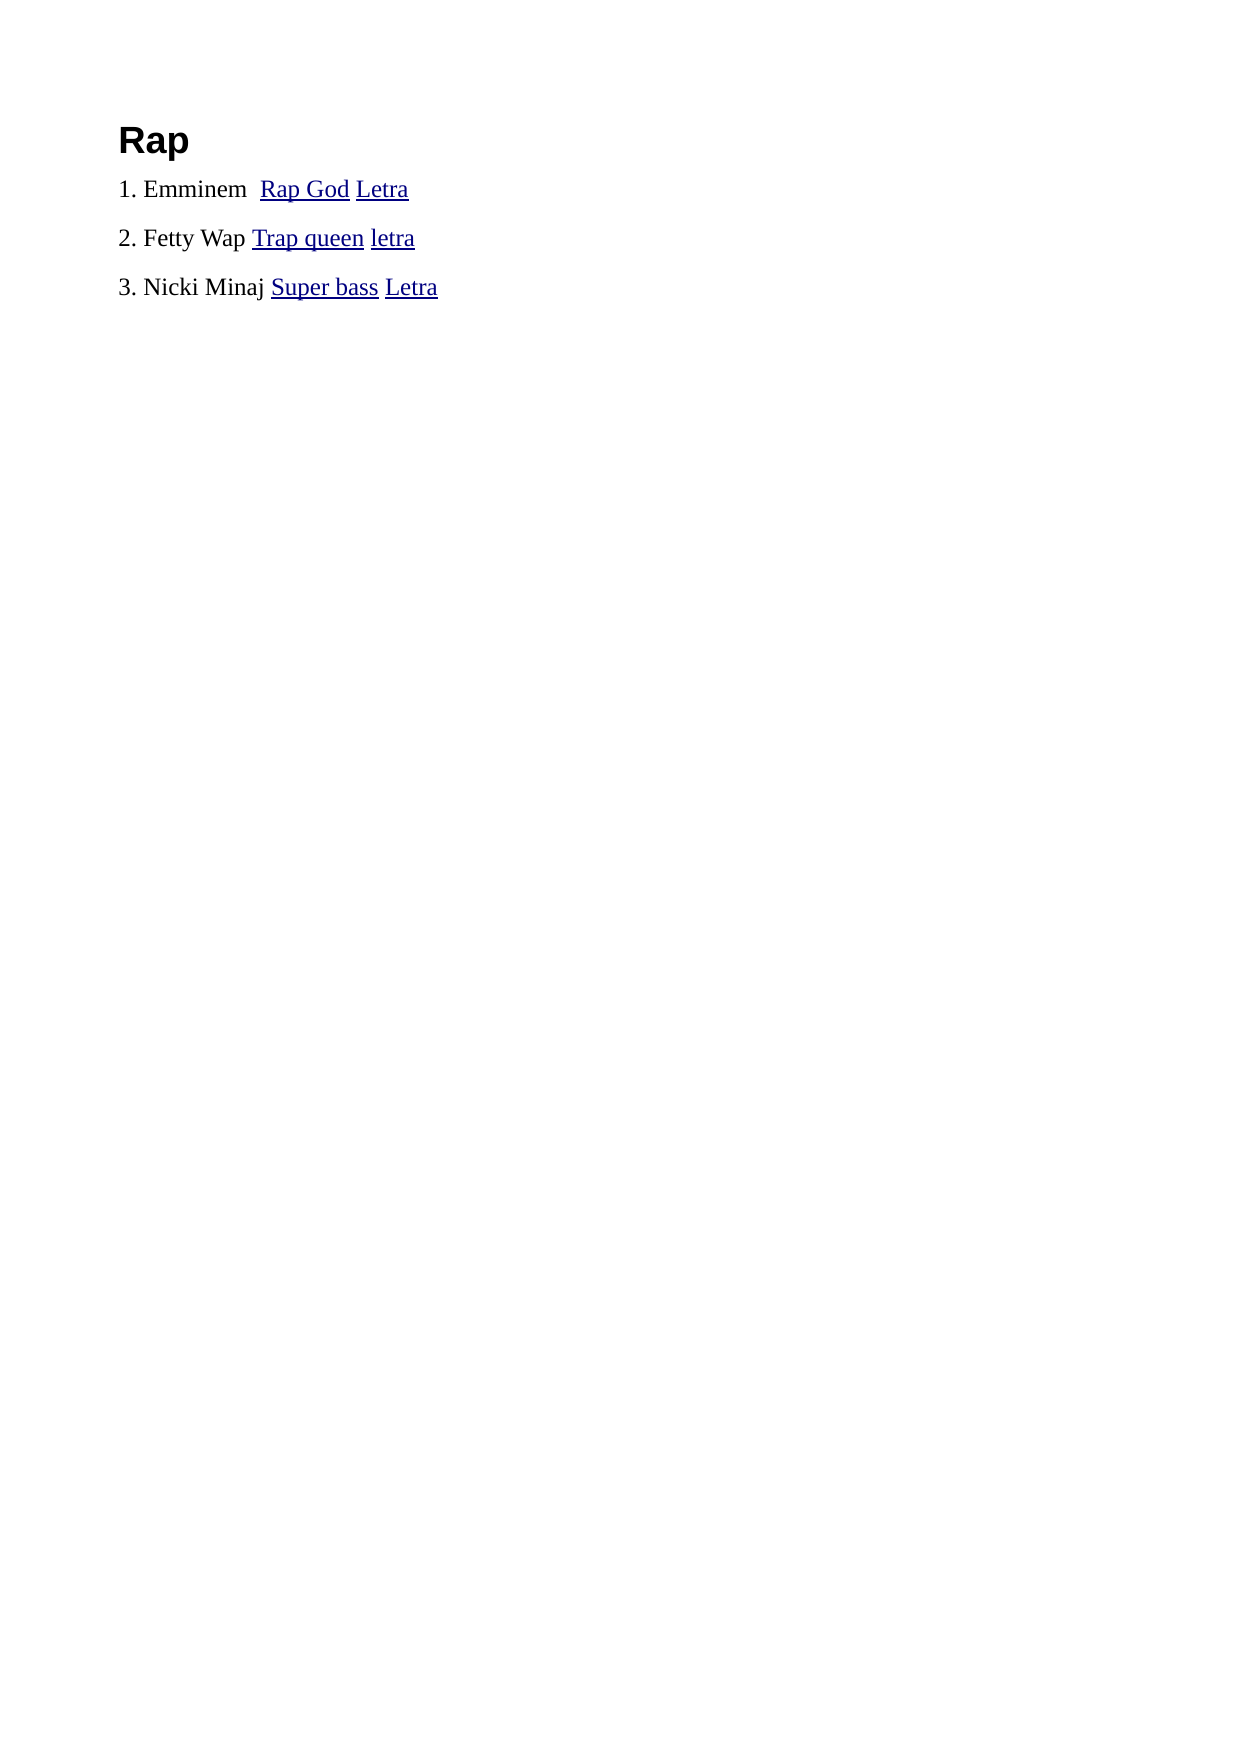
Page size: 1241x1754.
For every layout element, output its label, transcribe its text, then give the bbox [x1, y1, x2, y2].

subtitle Rap [118, 118, 1122, 162]
text 2. Fetty Wap Trap queen letra [118, 223, 1122, 252]
text 3. Nicki Minaj Super bass Letra [118, 272, 1122, 301]
text 1. Emminem Rap God Letra [118, 174, 1122, 203]
